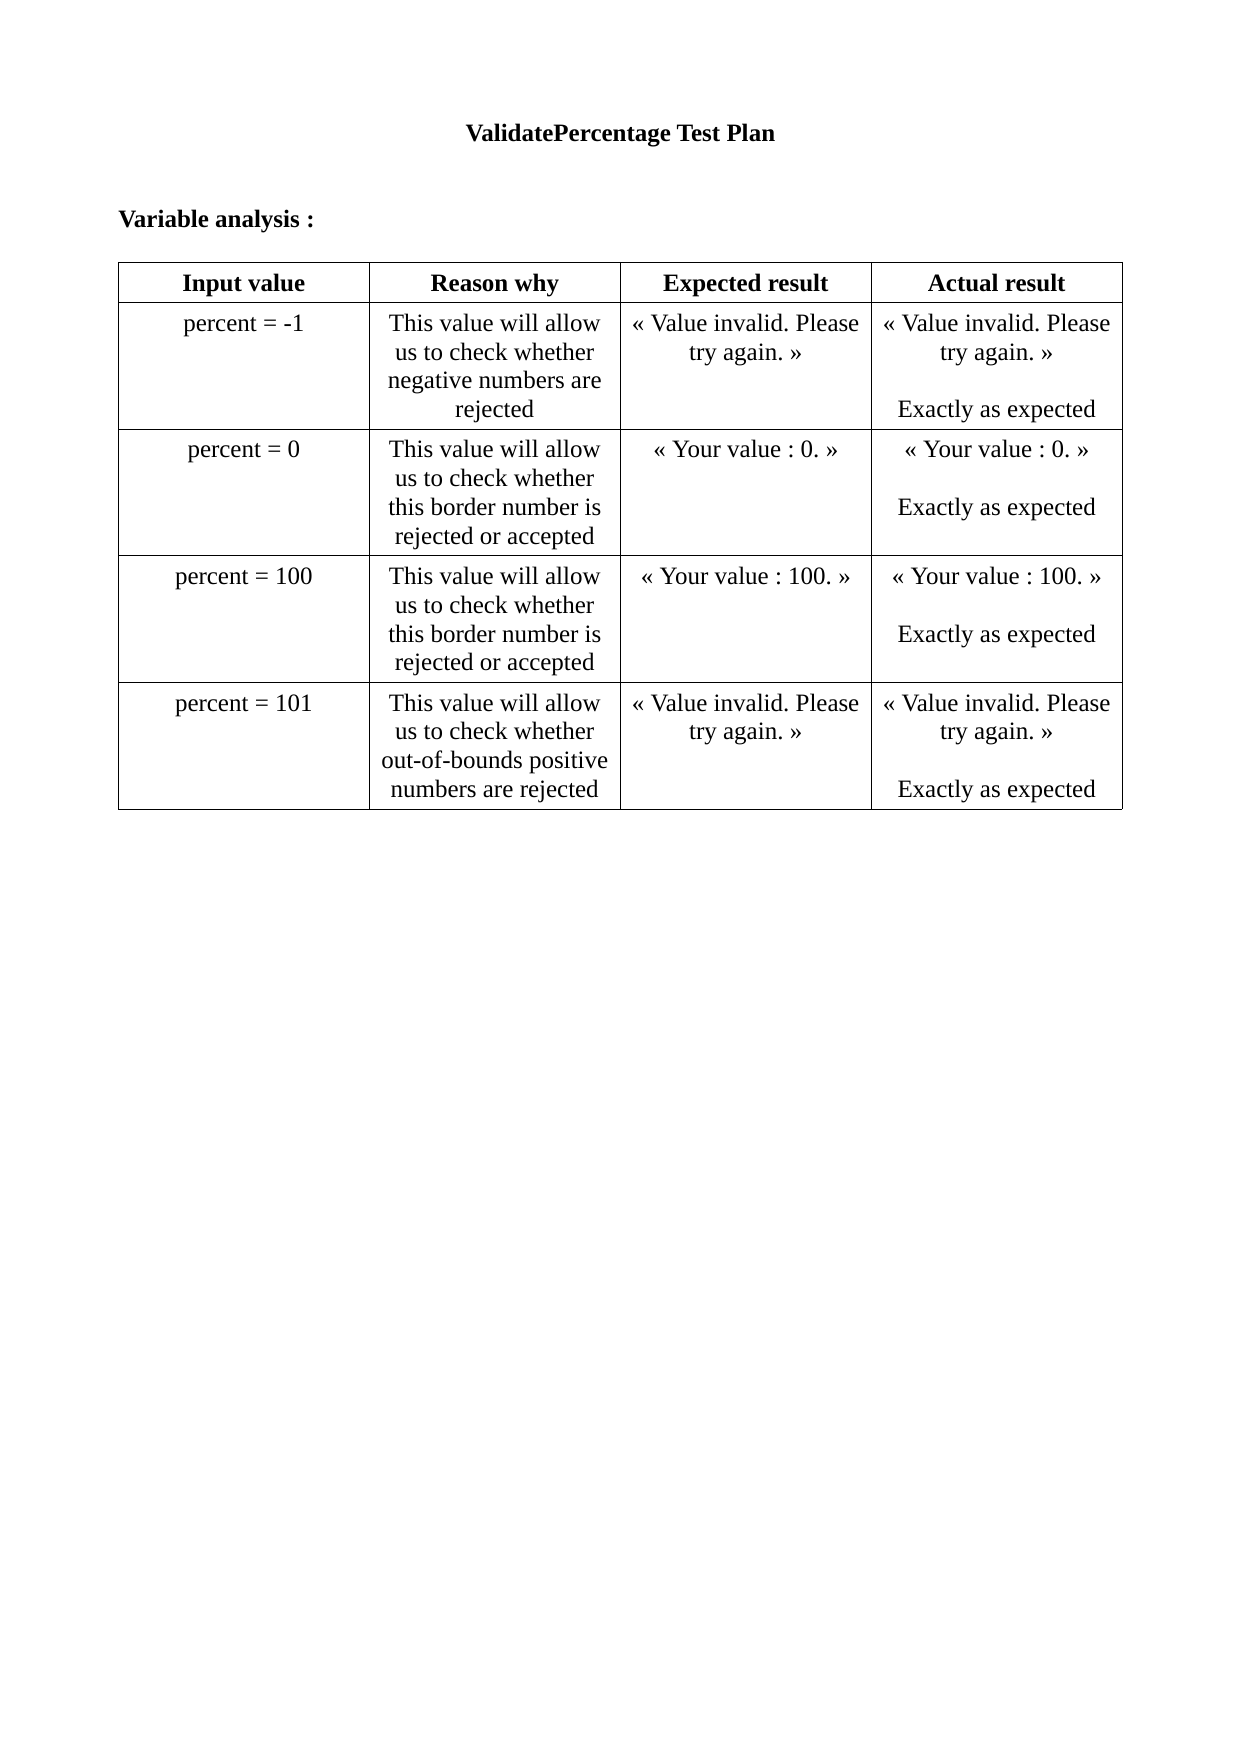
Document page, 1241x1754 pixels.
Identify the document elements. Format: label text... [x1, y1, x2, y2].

table_header Input value [119, 263, 369, 302]
table_header Actual result [872, 263, 1122, 302]
table_cell This value will allow us to check whether out-of-bounds positive numbers are rejected [370, 683, 620, 808]
table_cell « Your value : 100. » Exactly as expected [872, 556, 1122, 682]
text Variable analysis : [118, 204, 1122, 233]
table_cell This value will allow us to check whether negative numbers are rejected [370, 303, 620, 429]
table_cell « Your value : 0. » Exactly as expected [872, 430, 1122, 555]
table_cell « Your value : 0. » [621, 430, 871, 555]
table_header Reason why [370, 263, 620, 302]
text ValidatePercentage Test Plan [118, 118, 1122, 147]
table_cell « Your value : 100. » [621, 556, 871, 682]
table_cell percent = 101 [119, 683, 369, 808]
table_cell This value will allow us to check whether this border number is rejected or accepted [370, 430, 620, 555]
table_cell This value will allow us to check whether this border number is rejected or accepted [370, 556, 620, 682]
table_cell « Value invalid. Please try again. » [621, 683, 871, 808]
table_header Expected result [621, 263, 871, 302]
table_cell « Value invalid. Please try again. » Exactly as expected [872, 683, 1122, 808]
table_cell percent = 100 [119, 556, 369, 682]
table_cell percent = 0 [119, 430, 369, 555]
table_cell percent = -1 [119, 303, 369, 429]
table_cell « Value invalid. Please try again. » Exactly as expected [872, 303, 1122, 429]
table_cell « Value invalid. Please try again. » [621, 303, 871, 429]
